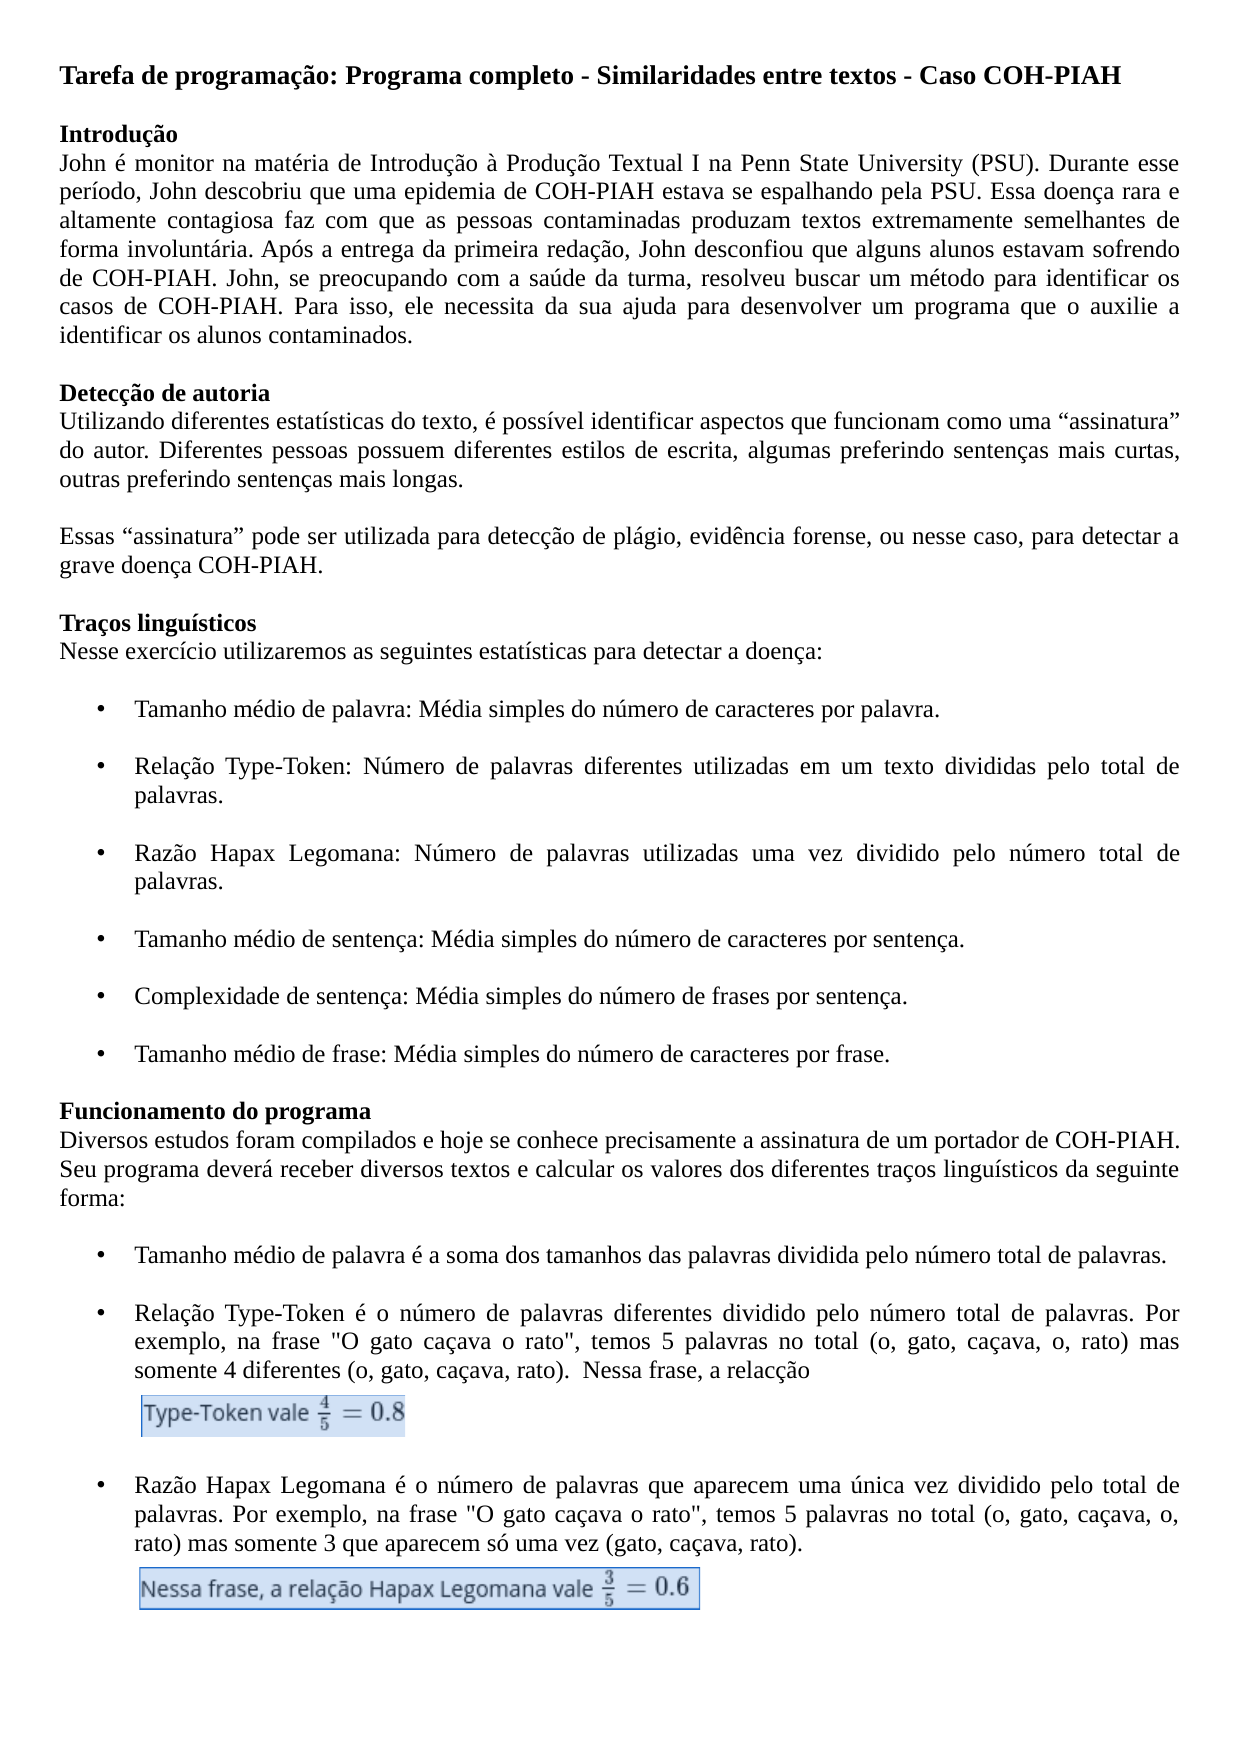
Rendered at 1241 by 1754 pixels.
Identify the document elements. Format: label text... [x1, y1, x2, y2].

text Tarefa de programação: Programa completo - Similaridades entre textos - Caso COH-PIAH [59, 59, 1181, 90]
list Tamanho médio de sentença: Média simples do número de caracteres por sentença. [97, 924, 1181, 953]
text Detecção de autoria [59, 378, 1181, 406]
picture [139, 1567, 701, 1610]
picture [141, 1395, 406, 1437]
list Relação Type-Token é o número de palavras diferentes dividido pelo número total de palavras. Por exemplo, na frase "O gato caçava o rato", temos 5 palavras no total (o, gato, caçava, o, rato) mas somente 4 diferentes (o, gato, caçava, rato). Nessa frase, a relacção [97, 1298, 1181, 1384]
list Relação Type-Token: Número de palavras diferentes utilizadas em um texto divididas pelo total de palavras. [97, 751, 1181, 809]
list Tamanho médio de palavra: Média simples do número de caracteres por palavra. [97, 694, 1181, 723]
text Traços linguísticos [59, 608, 1181, 636]
list Complexidade de sentença: Média simples do número de frases por sentença. [97, 981, 1181, 1010]
text Diversos estudos foram compilados e hoje se conhece precisamente a assinatura de um portador de COH-PIAH. Seu programa deverá receber diversos textos e calcular os valores dos diferentes traços linguísticos da seguinte forma: [59, 1125, 1181, 1211]
text Funcionamento do programa [59, 1096, 1181, 1125]
text Essas “assinatura” pode ser utilizada para detecção de plágio, evidência forense, ou nesse caso, para detectar a grave doença COH-PIAH. [59, 521, 1181, 579]
list Razão Hapax Legomana é o número de palavras que aparecem uma única vez dividido pelo total de palavras. Por exemplo, na frase "O gato caçava o rato", temos 5 palavras no total (o, gato, caçava, o, rato) mas somente 3 que aparecem só uma vez (gato, caçava, rato). [97, 1470, 1181, 1556]
text John é monitor na matéria de Introdução à Produção Textual I na Penn State University (PSU). Durante esse período, John descobriu que uma epidemia de COH-PIAH estava se espalhando pela PSU. Essa doença rara e altamente contagiosa faz com que as pessoas contaminadas produzam textos extremamente semelhantes de forma involuntária. Após a entrega da primeira redação, John desconfiou que alguns alunos estavam sofrendo de COH-PIAH. John, se preocupando com a saúde da turma, resolveu buscar um método para identificar os casos de COH-PIAH. Para isso, ele necessita da sua ajuda para desenvolver um programa que o auxilie a identificar os alunos contaminados. [59, 148, 1181, 349]
list Razão Hapax Legomana: Número de palavras utilizadas uma vez dividido pelo número total de palavras. [97, 838, 1181, 895]
text Utilizando diferentes estatísticas do texto, é possível identificar aspectos que funcionam como uma “assinatura” do autor. Diferentes pessoas possuem diferentes estilos de escrita, algumas preferindo sentenças mais curtas, outras preferindo sentenças mais longas. [59, 406, 1181, 493]
text Introdução [59, 119, 1181, 148]
text Nesse exercício utilizaremos as seguintes estatísticas para detectar a doença: [59, 636, 1181, 665]
list Tamanho médio de frase: Média simples do número de caracteres por frase. [97, 1039, 1181, 1068]
list Tamanho médio de palavra é a soma dos tamanhos das palavras dividida pelo número total de palavras. [97, 1240, 1181, 1269]
